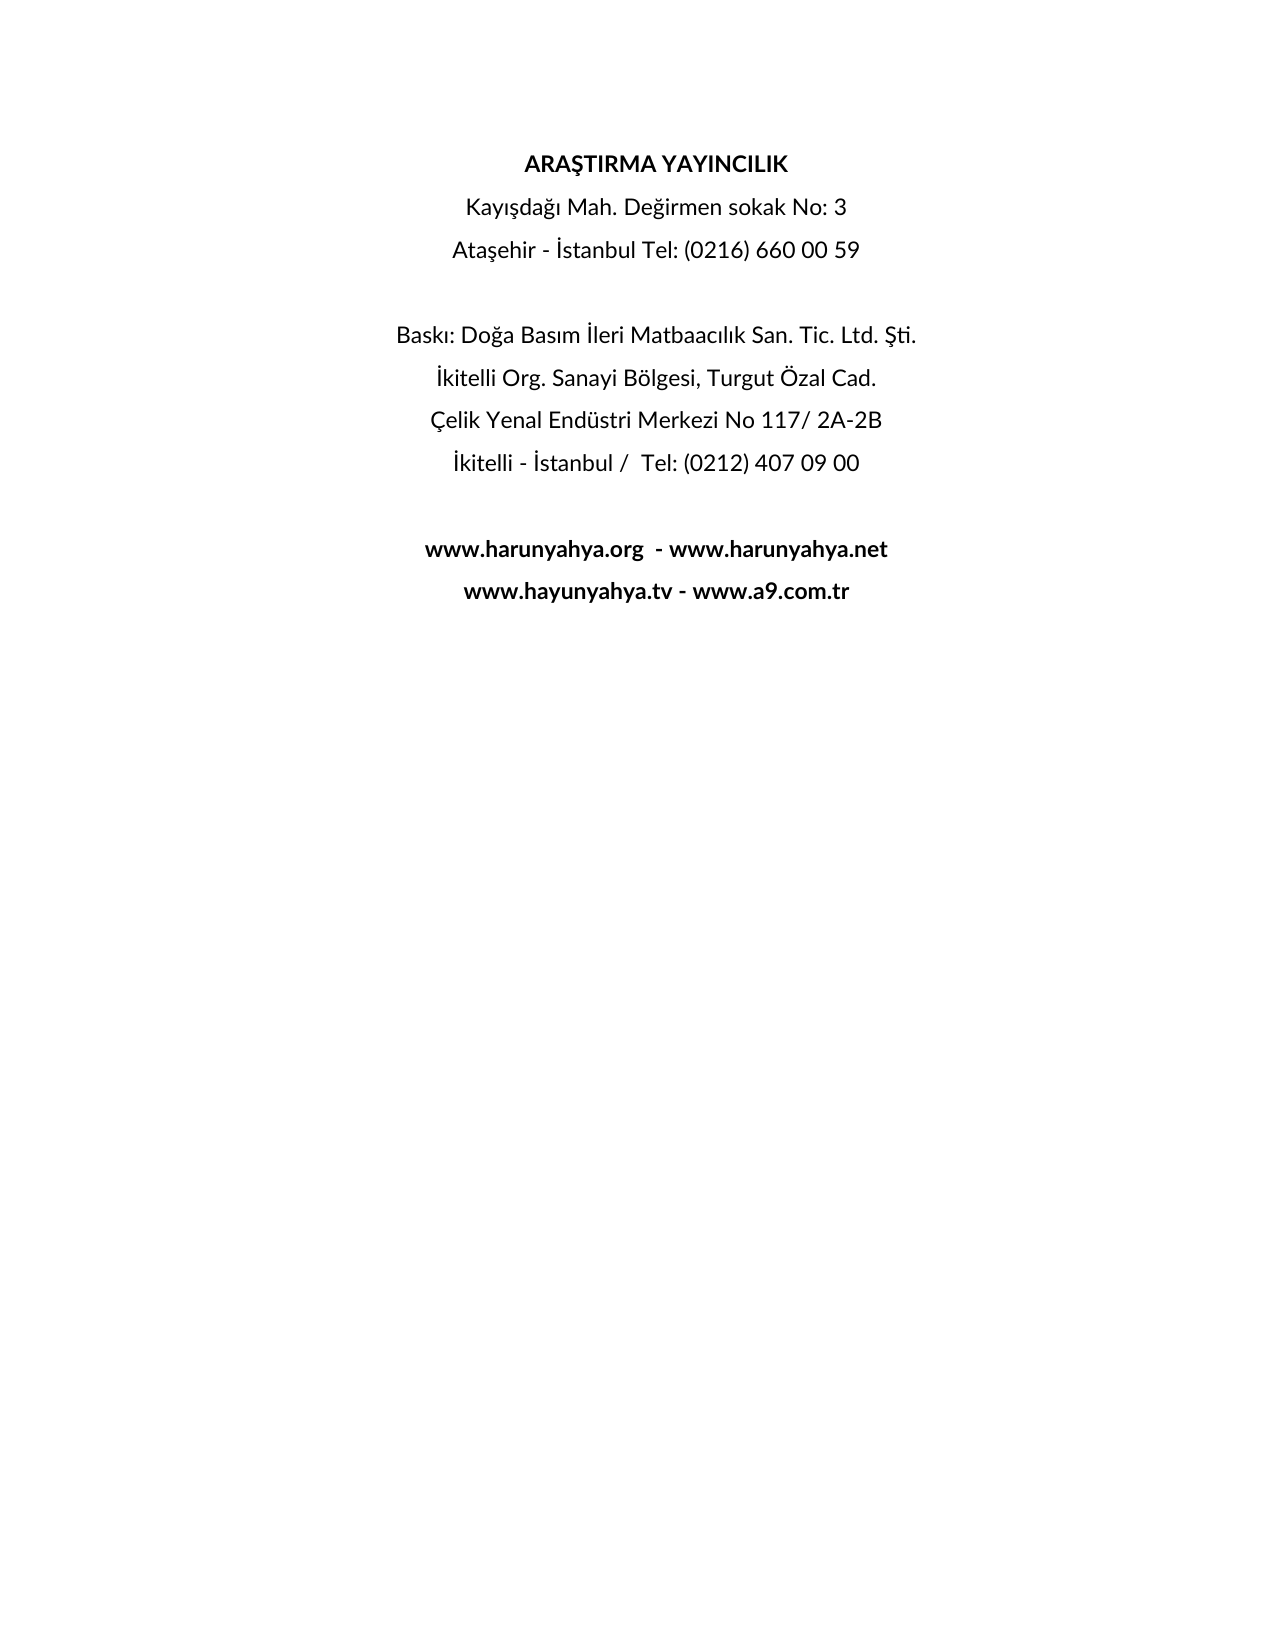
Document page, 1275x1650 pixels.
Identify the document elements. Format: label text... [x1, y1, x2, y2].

text Ataşehir - İstanbul Tel: (0216) 660 00 59 [75, 235, 1200, 263]
text İkitelli Org. Sanayi Bölgesi, Turgut Özal Cad. [75, 363, 1200, 391]
text Kayışdağı Mah. Değirmen sokak No: 3 [75, 193, 1200, 220]
text İkitelli - İstanbul / Tel: (0212) 407 09 00 [75, 449, 1200, 476]
text www.harunyahya.org - www.harunyahya.net [75, 534, 1200, 562]
text www.hayunyahya.tv - www.a9.com.tr [75, 577, 1200, 604]
text Baskı: Doğa Basım İleri Matbaacılık San. Tic. Ltd. Şti. [75, 321, 1200, 348]
text ARAŞTIRMA YAYINCILIK [75, 150, 1200, 177]
text Çelik Yenal Endüstri Merkezi No 117/ 2A-2B [75, 406, 1200, 434]
